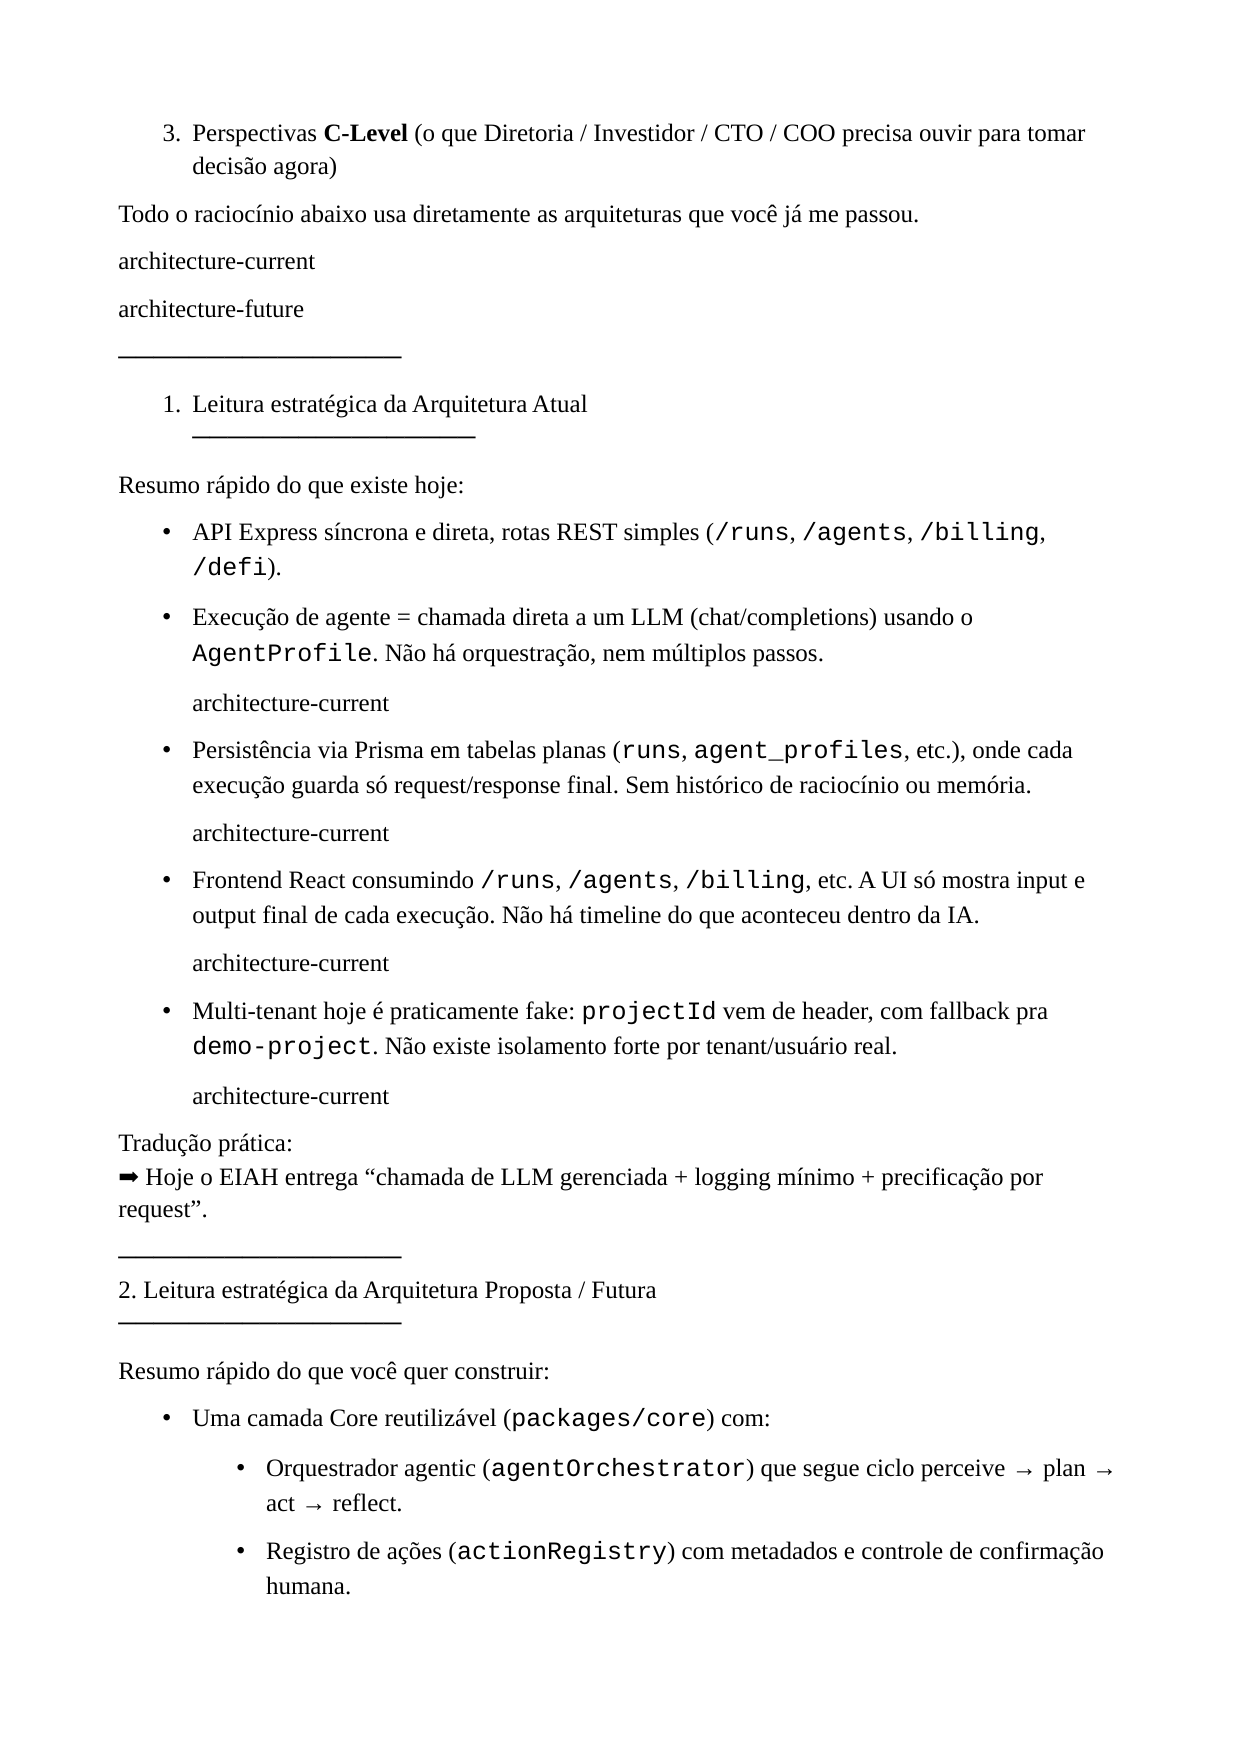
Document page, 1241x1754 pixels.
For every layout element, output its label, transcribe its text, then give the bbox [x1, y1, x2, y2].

list Leitura estratégica da Arquitetura Atual ──────────────── [162, 389, 1122, 451]
list Multi-tenant hoje é praticamente fake: projectId vem de header, com fallback pra demo-project. Não existe isolamento forte por tenant/usuário real. [162, 996, 1122, 1062]
text ──────────────── 2. Leitura estratégica da Arquitetura Proposta / Futura ──────────────── [118, 1242, 1122, 1337]
list Registro de ações (actionRegistry) com metadados e controle de confirmação humana. [236, 1536, 1122, 1600]
list API Express síncrona e direta, rotas REST simples (/runs, /agents, /billing, /defi). [162, 517, 1122, 583]
text Resumo rápido do que você quer construir: [118, 1356, 1122, 1384]
text ──────────────── [118, 342, 1122, 370]
list Execução de agente = chamada direta a um LLM (chat/completions) usando o AgentProfile. Não há orquestração, nem múltiplos passos. [162, 602, 1122, 668]
list architecture-current [162, 948, 1122, 977]
list architecture-current [162, 688, 1122, 716]
text Todo o raciocínio abaixo usa diretamente as arquiteturas que você já me passou. [118, 199, 1122, 227]
text Tradução prática: ➡ Hoje o EIAH entrega “chamada de LLM gerenciada + logging mínimo + precificação por request”. [118, 1128, 1122, 1223]
list Orquestrador agentic (agentOrchestrator) que segue ciclo perceive → plan → act → reflect. [236, 1453, 1122, 1517]
list architecture-current [162, 1081, 1122, 1110]
list architecture-current [162, 818, 1122, 847]
text architecture-current [118, 246, 1122, 275]
text Resumo rápido do que existe hoje: [118, 470, 1122, 498]
list Frontend React consumindo /runs, /agents, /billing, etc. A UI só mostra input e output final de cada execução. Não há timeline do que aconteceu dentro da IA. [162, 866, 1122, 929]
list Uma camada Core reutilizável (packages/core) com: [162, 1403, 1122, 1434]
list Persistência via Prisma em tabelas planas (runs, agent_profiles, etc.), onde cada execução guarda só request/response final. Sem histórico de raciocínio ou memória. [162, 735, 1122, 799]
list Perspectivas C-Level (o que Diretoria / Investidor / CTO / COO precisa ouvir para tomar decisão agora) [162, 118, 1122, 180]
text architecture-future [118, 294, 1122, 323]
